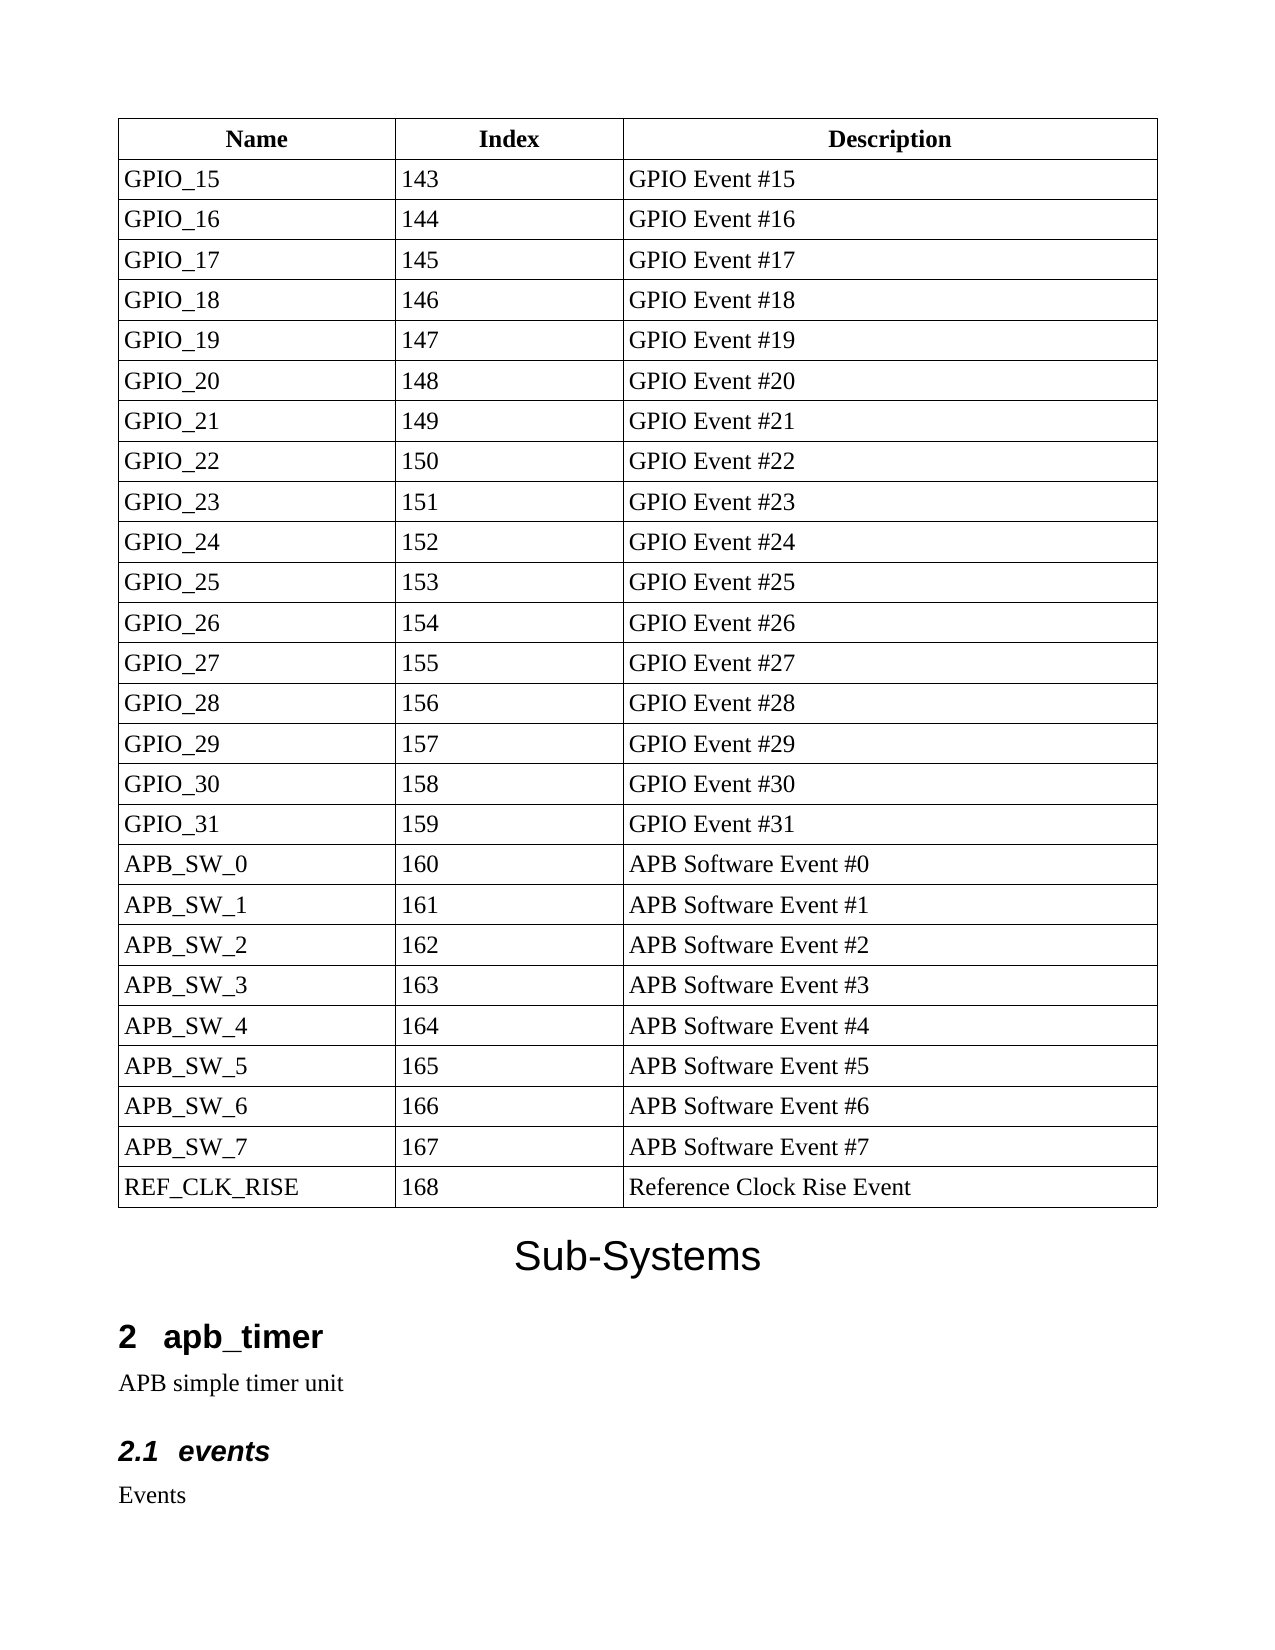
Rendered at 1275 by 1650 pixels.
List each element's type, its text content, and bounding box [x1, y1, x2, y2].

table_cell Reference Clock Rise Event [624, 1167, 1157, 1207]
table_cell GPIO Event #26 [624, 603, 1157, 642]
table_cell 147 [396, 321, 623, 360]
table_cell GPIO_16 [119, 200, 395, 239]
table_cell GPIO_31 [119, 805, 395, 844]
table_cell 151 [396, 482, 623, 521]
table_cell APB Software Event #4 [624, 1006, 1157, 1045]
table_cell GPIO_18 [119, 280, 395, 320]
table_cell APB_SW_2 [119, 925, 395, 965]
table_cell APB_SW_6 [119, 1087, 395, 1126]
table_cell 167 [396, 1127, 623, 1166]
table_cell APB_SW_4 [119, 1006, 395, 1045]
table_cell APB_SW_1 [119, 885, 395, 924]
table_cell GPIO Event #15 [624, 160, 1157, 199]
table_cell GPIO Event #18 [624, 280, 1157, 320]
table_cell 148 [396, 361, 623, 400]
table_cell 160 [396, 845, 623, 884]
table_cell GPIO Event #24 [624, 522, 1157, 562]
table_cell GPIO_17 [119, 240, 395, 279]
table_cell GPIO_25 [119, 563, 395, 602]
table_cell APB_SW_7 [119, 1127, 395, 1166]
table_cell 144 [396, 200, 623, 239]
table_header Name [119, 119, 395, 158]
table_cell APB Software Event #2 [624, 925, 1157, 965]
table_cell APB Software Event #3 [624, 966, 1157, 1005]
table_cell REF_CLK_RISE [119, 1167, 395, 1207]
table_cell APB Software Event #0 [624, 845, 1157, 884]
table_cell GPIO Event #23 [624, 482, 1157, 521]
subtitle apb_timer [118, 1317, 1157, 1356]
table_cell GPIO Event #20 [624, 361, 1157, 400]
table_cell 154 [396, 603, 623, 642]
subtitle Sub-Systems [118, 1232, 1157, 1279]
table_cell GPIO Event #17 [624, 240, 1157, 279]
table_cell GPIO_19 [119, 321, 395, 360]
table_cell APB_SW_3 [119, 966, 395, 1005]
table_cell GPIO Event #16 [624, 200, 1157, 239]
table_cell 162 [396, 925, 623, 965]
table_cell GPIO_21 [119, 401, 395, 441]
table_cell 150 [396, 442, 623, 481]
table_cell GPIO_15 [119, 160, 395, 199]
subtitle events [118, 1434, 1157, 1468]
table_cell 161 [396, 885, 623, 924]
table_cell 168 [396, 1167, 623, 1207]
table_cell APB Software Event #5 [624, 1046, 1157, 1086]
table_cell 153 [396, 563, 623, 602]
table_cell GPIO_20 [119, 361, 395, 400]
table_cell GPIO Event #29 [624, 724, 1157, 763]
table_cell GPIO Event #25 [624, 563, 1157, 602]
table_cell 149 [396, 401, 623, 441]
table_cell APB_SW_0 [119, 845, 395, 884]
table_cell 163 [396, 966, 623, 1005]
table_cell GPIO_26 [119, 603, 395, 642]
table_cell GPIO Event #31 [624, 805, 1157, 844]
table_cell GPIO_23 [119, 482, 395, 521]
table_cell GPIO Event #30 [624, 764, 1157, 803]
table_cell GPIO_29 [119, 724, 395, 763]
table_cell 143 [396, 160, 623, 199]
table_cell 152 [396, 522, 623, 562]
text Events [118, 1481, 1157, 1509]
table_cell APB_SW_5 [119, 1046, 395, 1086]
table_header Index [396, 119, 623, 158]
table_cell GPIO_27 [119, 643, 395, 682]
table_cell GPIO Event #28 [624, 684, 1157, 723]
table_cell APB Software Event #6 [624, 1087, 1157, 1126]
table_cell GPIO_22 [119, 442, 395, 481]
table_cell 155 [396, 643, 623, 682]
table_cell 159 [396, 805, 623, 844]
table_cell APB Software Event #1 [624, 885, 1157, 924]
table_cell 166 [396, 1087, 623, 1126]
table_cell 158 [396, 764, 623, 803]
table_cell 146 [396, 280, 623, 320]
table_cell 157 [396, 724, 623, 763]
table_cell GPIO_24 [119, 522, 395, 562]
table_cell 165 [396, 1046, 623, 1086]
table_cell 156 [396, 684, 623, 723]
table_cell GPIO Event #21 [624, 401, 1157, 441]
table_cell GPIO_28 [119, 684, 395, 723]
table_cell GPIO_30 [119, 764, 395, 803]
table_cell GPIO Event #27 [624, 643, 1157, 682]
table_cell GPIO Event #19 [624, 321, 1157, 360]
table_header Description [624, 119, 1157, 158]
table_cell 164 [396, 1006, 623, 1045]
table_cell GPIO Event #22 [624, 442, 1157, 481]
table_cell 145 [396, 240, 623, 279]
text APB simple timer unit [118, 1368, 1157, 1397]
table_cell APB Software Event #7 [624, 1127, 1157, 1166]
